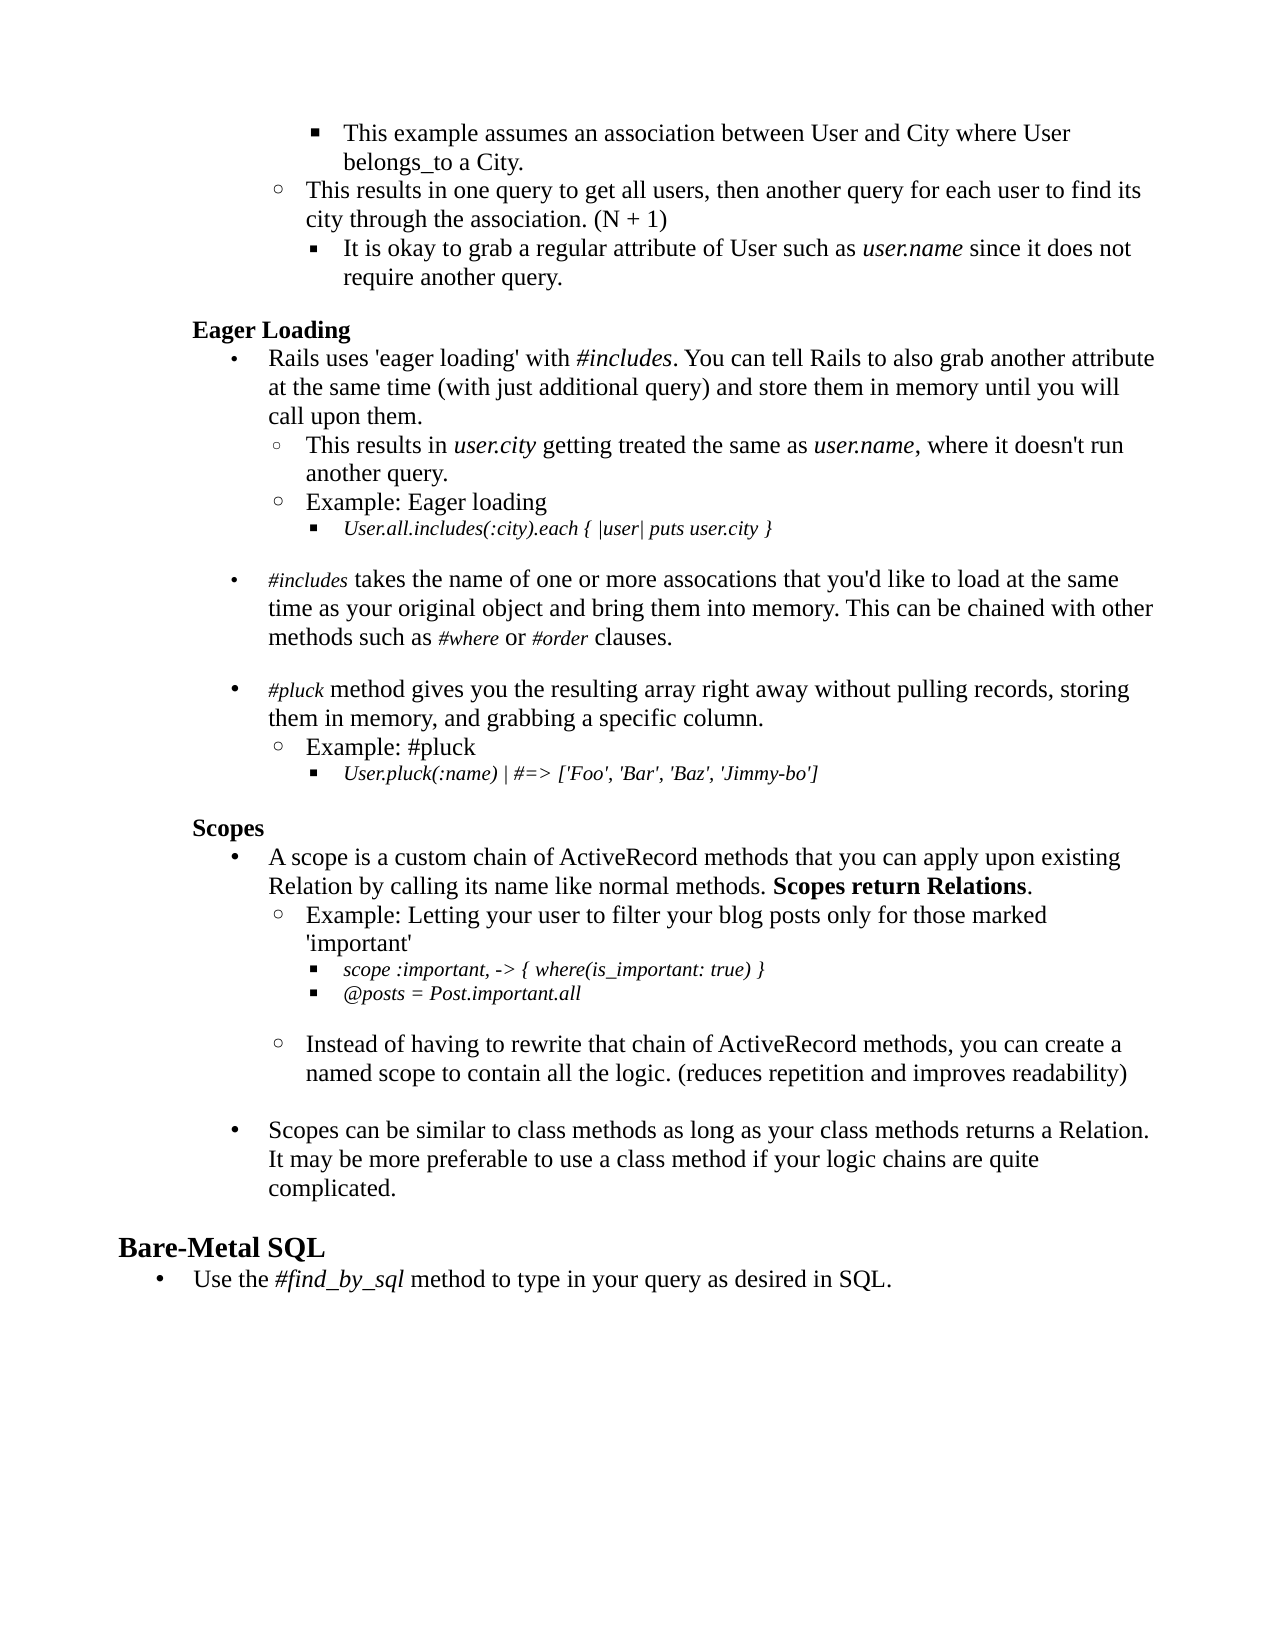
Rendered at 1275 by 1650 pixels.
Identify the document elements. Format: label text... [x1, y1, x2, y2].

list Example: #pluck [268, 732, 1157, 761]
list A scope is a custom chain of ActiveRecord methods that you can apply upon existing Relation by calling its name like normal methods. Scopes return Relations. [231, 842, 1157, 900]
text Eager Loading [118, 315, 1157, 343]
list Use the #find_by_sql method to type in your query as desired in SQL. [156, 1264, 1157, 1293]
list Example: Letting your user to filter your blog posts only for those marked 'important' [268, 900, 1157, 957]
list Rails uses 'eager loading' with #includes. You can tell Rails to also grab another attribute at the same time (with just additional query) and store them in memory until you will call upon them. [231, 343, 1157, 430]
list Instead of having to rewrite that chain of ActiveRecord methods, you can create a named scope to contain all the logic. (reduces repetition and improves readability) [268, 1029, 1157, 1087]
list This results in one query to get all users, then another query for each user to find its city through the association. (N + 1) [268, 176, 1157, 233]
list Scopes can be similar to class methods as long as your class methods returns a Relation. It may be more preferable to use a class method if your logic chains are quite complicated. [231, 1116, 1157, 1202]
list Example: Eager loading [268, 487, 1157, 516]
list scope :important, -> { where(is_important: true) } [306, 957, 1157, 981]
text Bare-Metal SQL [118, 1231, 1157, 1264]
list This example assumes an association between User and City where User belongs_to a City. [306, 118, 1157, 176]
list #includes takes the name of one or more assocations that you'd like to load at the same time as your original object and bring them into memory. This can be chained with other methods such as #where or #order clauses. [231, 564, 1157, 650]
list User.pluck(:name) | #=> ['Foo', 'Bar', 'Baz', 'Jimmy-bo'] [306, 761, 1157, 785]
list #pluck method gives you the resulting array right away without pulling records, storing them in memory, and grabbing a specific column. [231, 674, 1157, 732]
list It is okay to grab a regular attribute of User such as user.name since it does not require another query. [306, 233, 1157, 291]
list @posts = Post.important.all [306, 981, 1157, 1005]
list This results in user.city getting treated the same as user.name, where it doesn't run another query. [268, 430, 1157, 487]
list User.all.includes(:city).each { |user| puts user.city } [306, 516, 1157, 540]
text Scopes [118, 813, 1157, 842]
